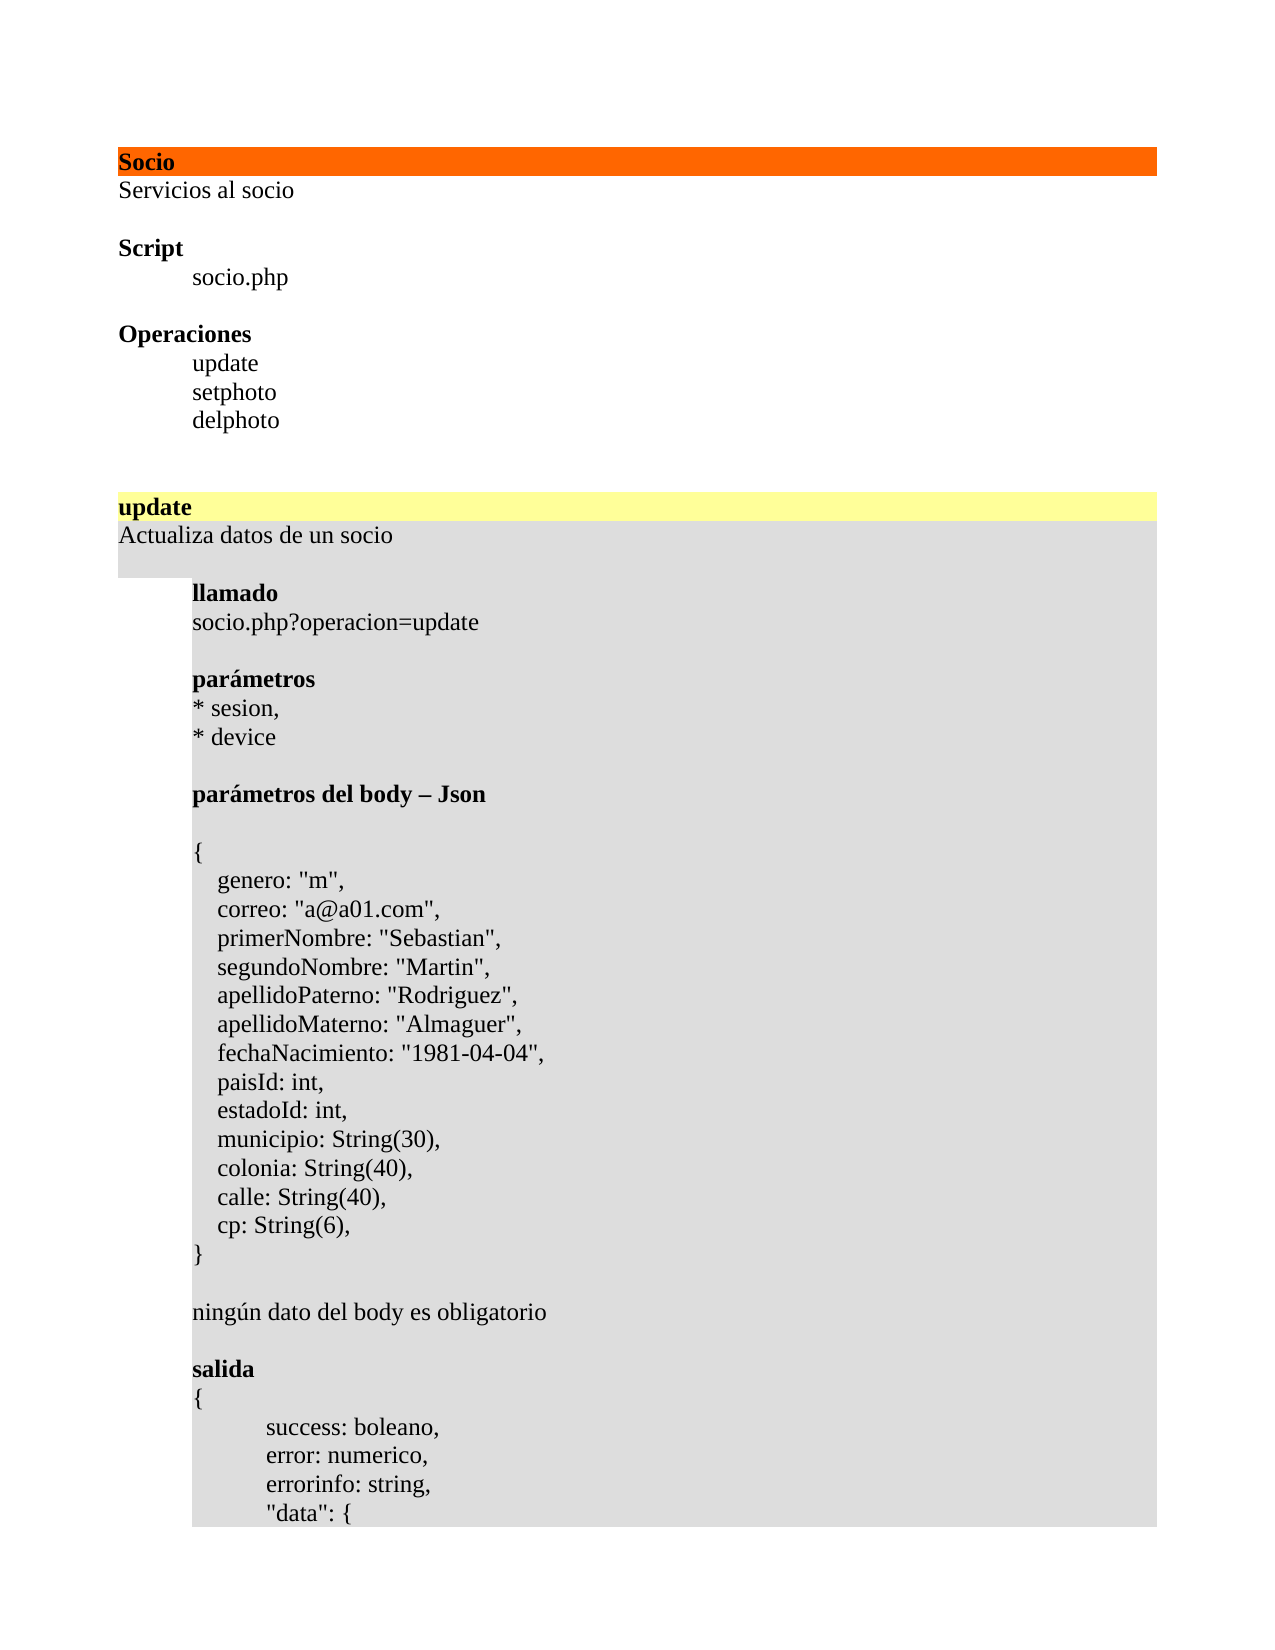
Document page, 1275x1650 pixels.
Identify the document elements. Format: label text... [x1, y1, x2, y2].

text * device [192, 722, 1157, 751]
text error: numerico, [192, 1441, 1157, 1469]
text socio.php [118, 262, 1157, 291]
text genero: "m", correo: "a@a01.com", primerNombre: "Sebastian", segundoNombre: "Martin", apellidoPaterno: "Rodriguez", apellidoMaterno: "Almaguer", fechaNacimiento: "1981-04-04", paisId: int, estadoId: int, municipio: String(30), colonia: String(40), calle: String(40), cp: String(6), } [192, 866, 1157, 1268]
text Script [118, 233, 1157, 262]
text llamado [192, 578, 1157, 607]
text Actualiza datos de un socio [118, 521, 1157, 549]
text Servicios al socio [118, 176, 1157, 204]
text salida [192, 1354, 1157, 1383]
text setphoto [118, 377, 1157, 406]
text { [192, 1383, 1157, 1412]
text success: boleano, [192, 1412, 1157, 1441]
text Socio [118, 147, 1157, 176]
text { [192, 837, 1157, 866]
text parámetros [192, 664, 1157, 693]
text * sesion, [192, 693, 1157, 722]
text Operaciones [118, 319, 1157, 348]
text update [118, 348, 1157, 377]
text parámetros del body – Json [192, 779, 1157, 808]
text ningún dato del body es obligatorio [192, 1297, 1157, 1326]
text update [118, 492, 1157, 521]
text socio.php?operacion=update [192, 607, 1157, 636]
text errorinfo: string, [192, 1469, 1157, 1498]
text delphoto [118, 406, 1157, 434]
text "data": { [192, 1498, 1157, 1527]
